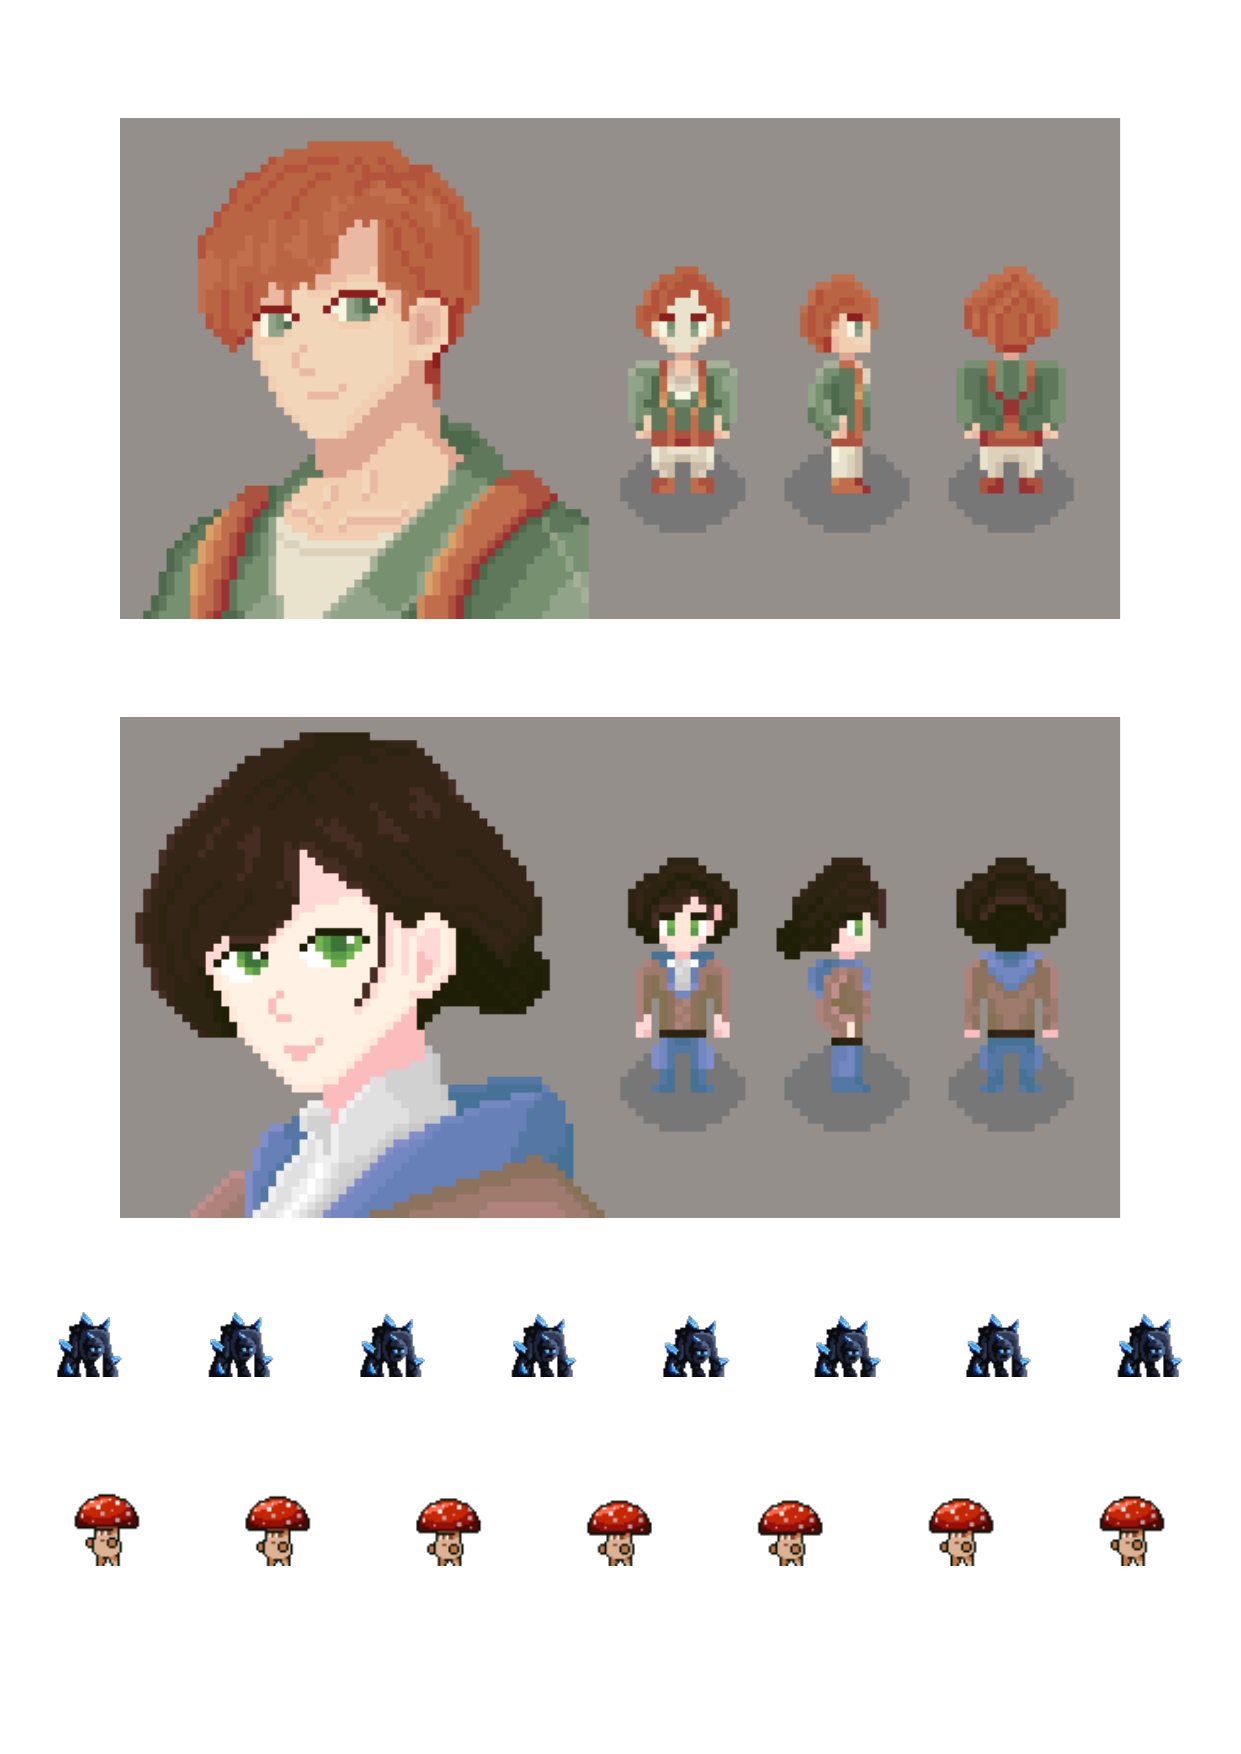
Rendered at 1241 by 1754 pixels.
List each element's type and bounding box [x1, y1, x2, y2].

picture [120, 118, 1121, 619]
picture [120, 717, 1121, 1218]
picture [22, 1428, 1218, 1566]
picture [14, 1269, 1226, 1377]
